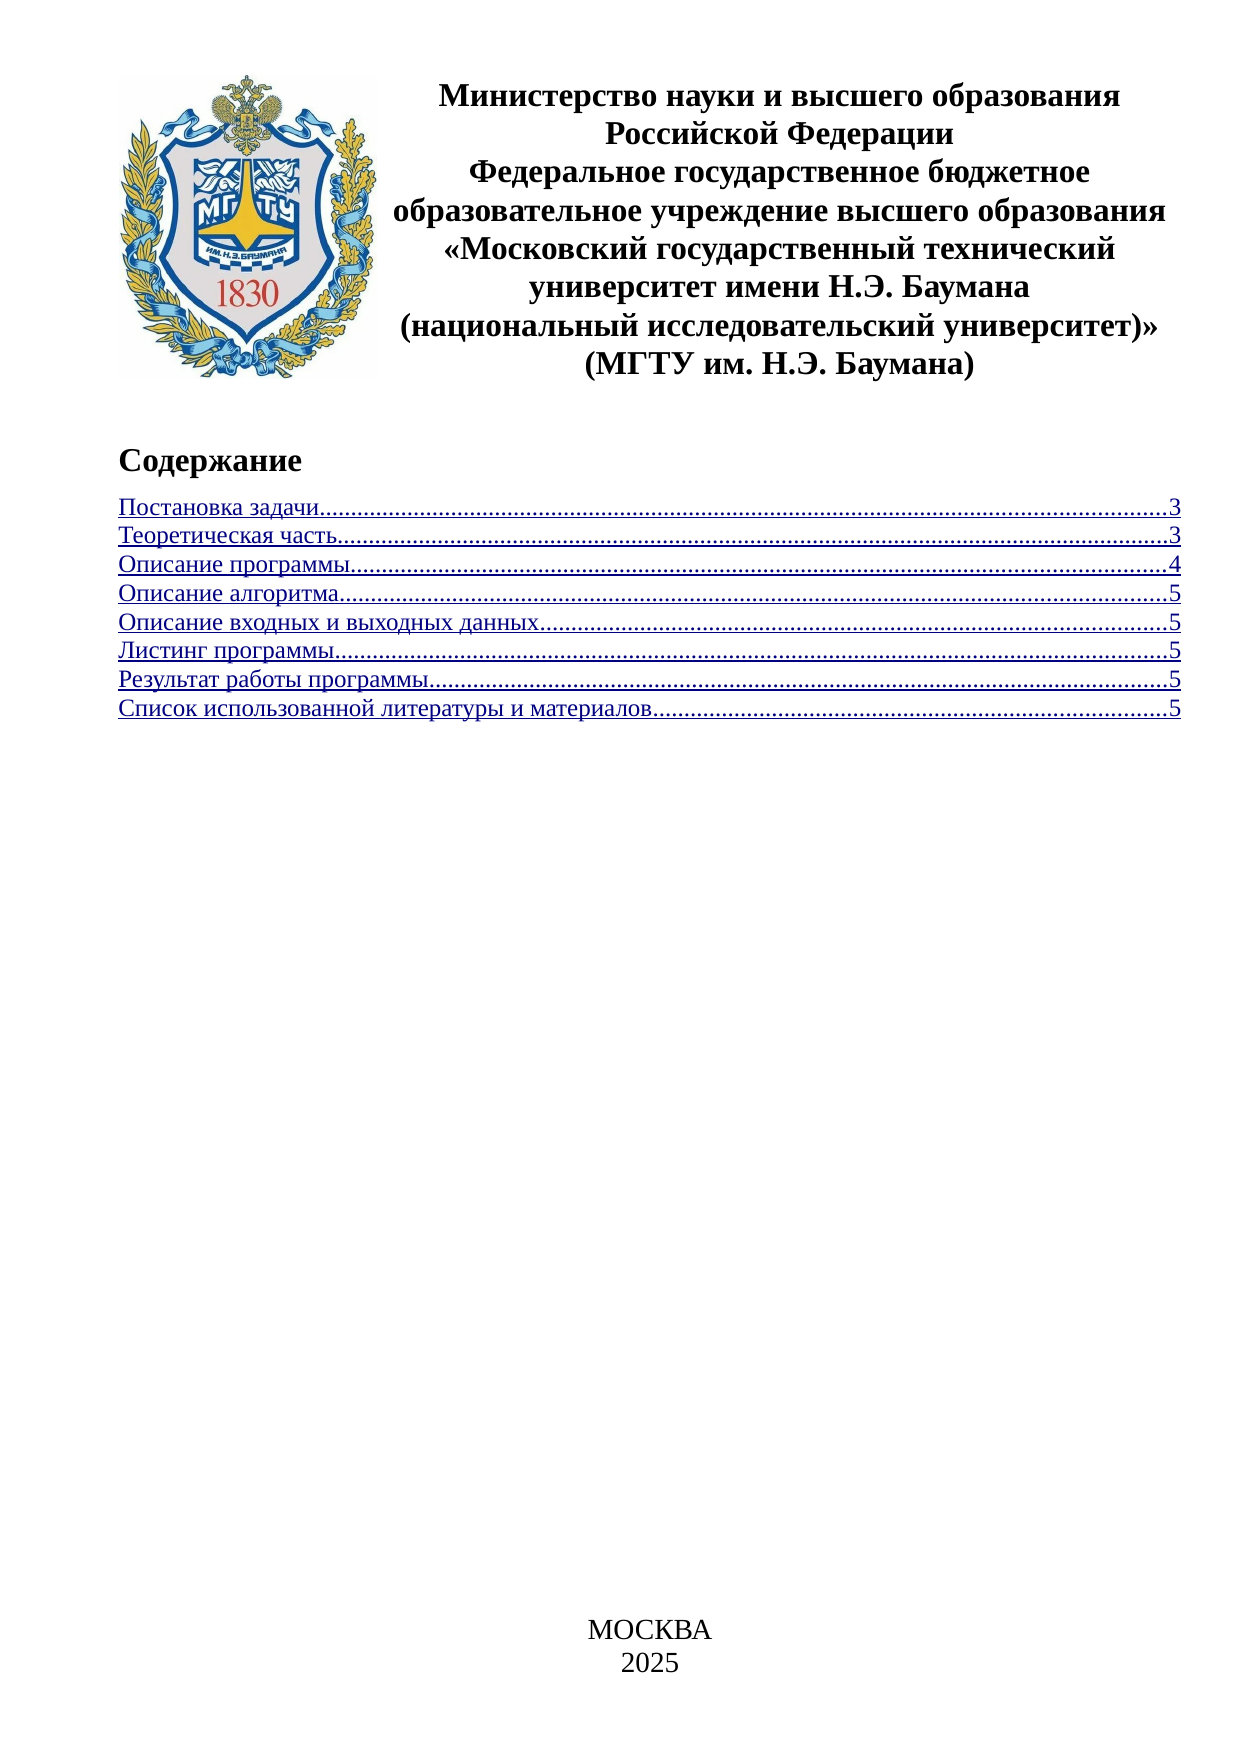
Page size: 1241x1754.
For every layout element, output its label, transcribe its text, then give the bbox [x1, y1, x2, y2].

text Листинг программы 5 [118, 635, 1181, 660]
subtitle Содержание [118, 441, 1181, 479]
text Описание алгоритма 5 [118, 578, 1181, 603]
text Теоретическая часть 3 [118, 520, 1181, 545]
text Описание входных и выходных данных 5 [118, 607, 1181, 632]
text Описание программы 4 [118, 549, 1181, 574]
text Постановка задачи 3 [118, 492, 1181, 517]
text Результат работы программы 5 [118, 664, 1181, 689]
text Список использованной литературы и материалов 5 [118, 693, 1181, 718]
